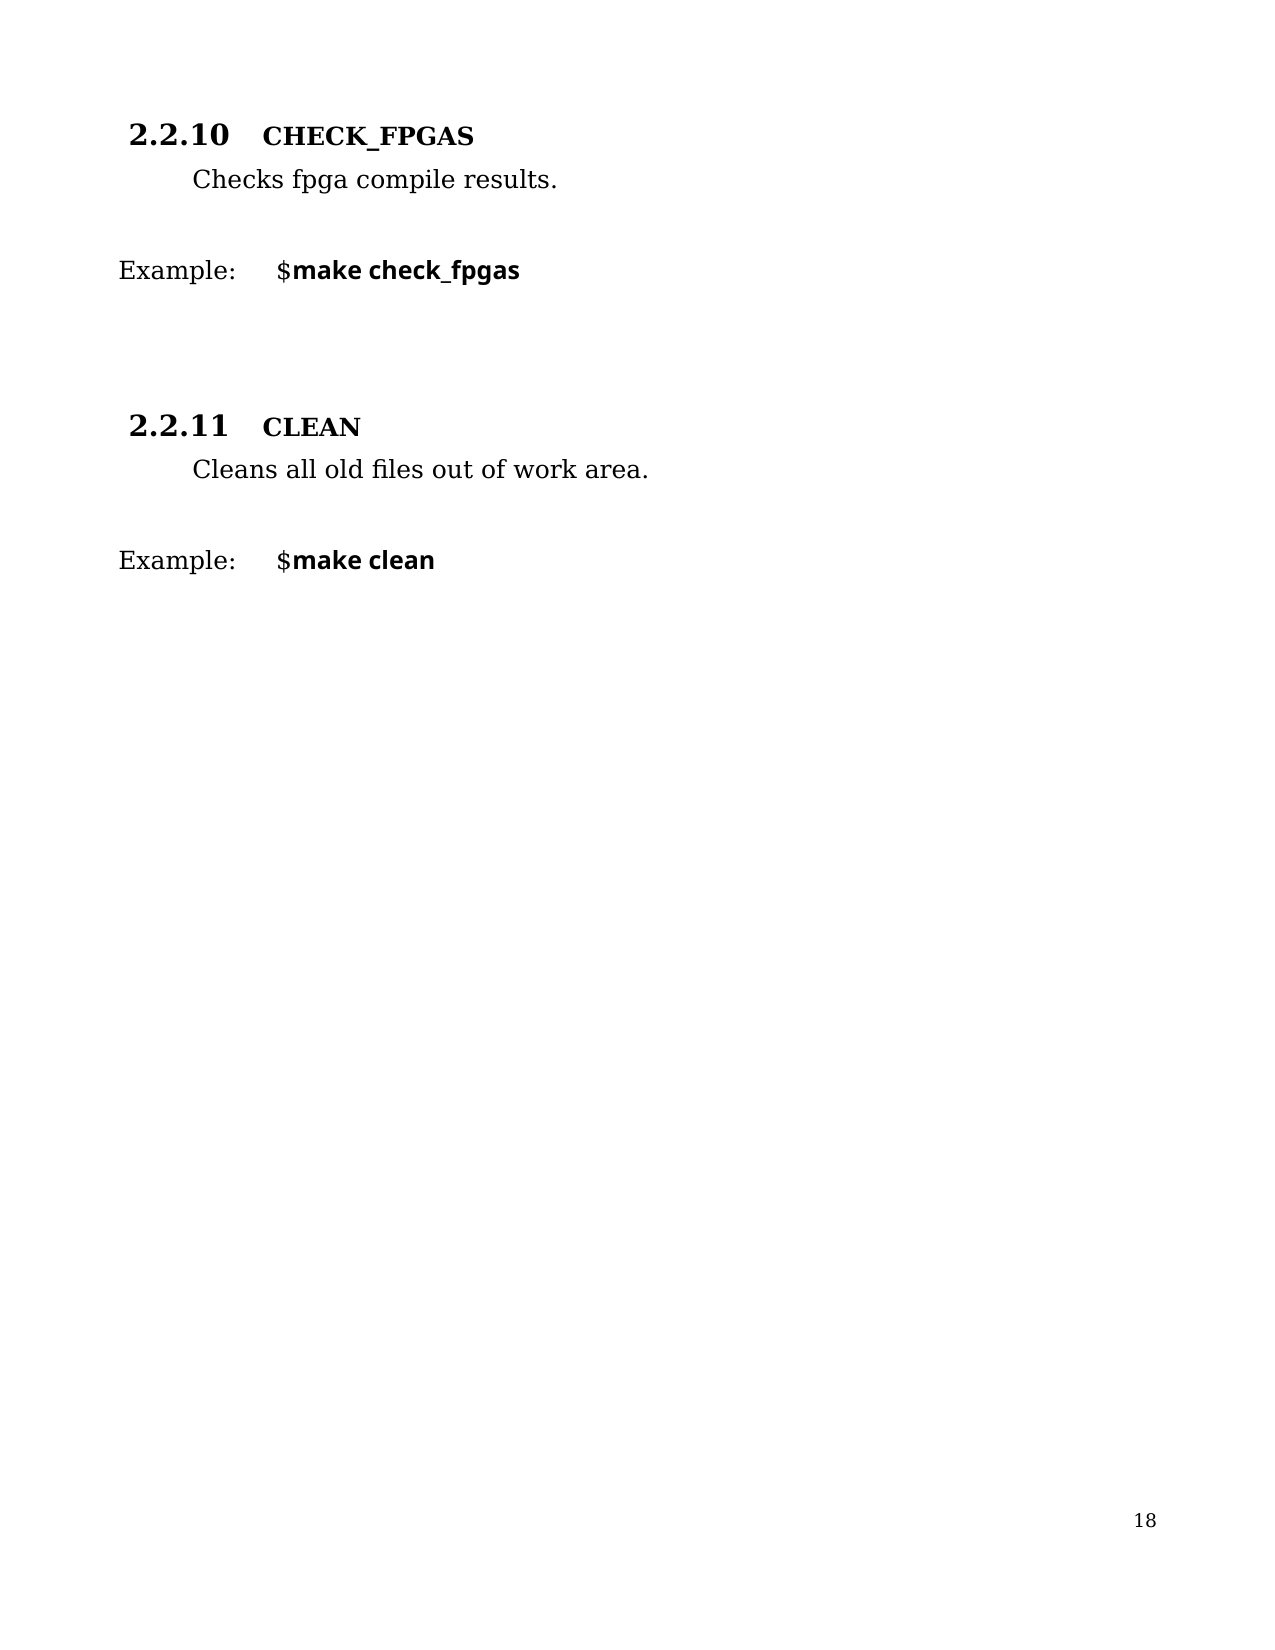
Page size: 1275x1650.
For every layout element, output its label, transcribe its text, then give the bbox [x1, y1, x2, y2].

text Example: $make clean [118, 543, 1157, 577]
text Checks fpga compile results. [118, 165, 1157, 194]
text Example: $make check_fpgas [118, 252, 1157, 286]
subtitle CHECK_FPGAS [118, 118, 1157, 152]
subtitle CLEAN [118, 409, 1157, 443]
text Cleans all old files out of work area. [118, 456, 1157, 485]
